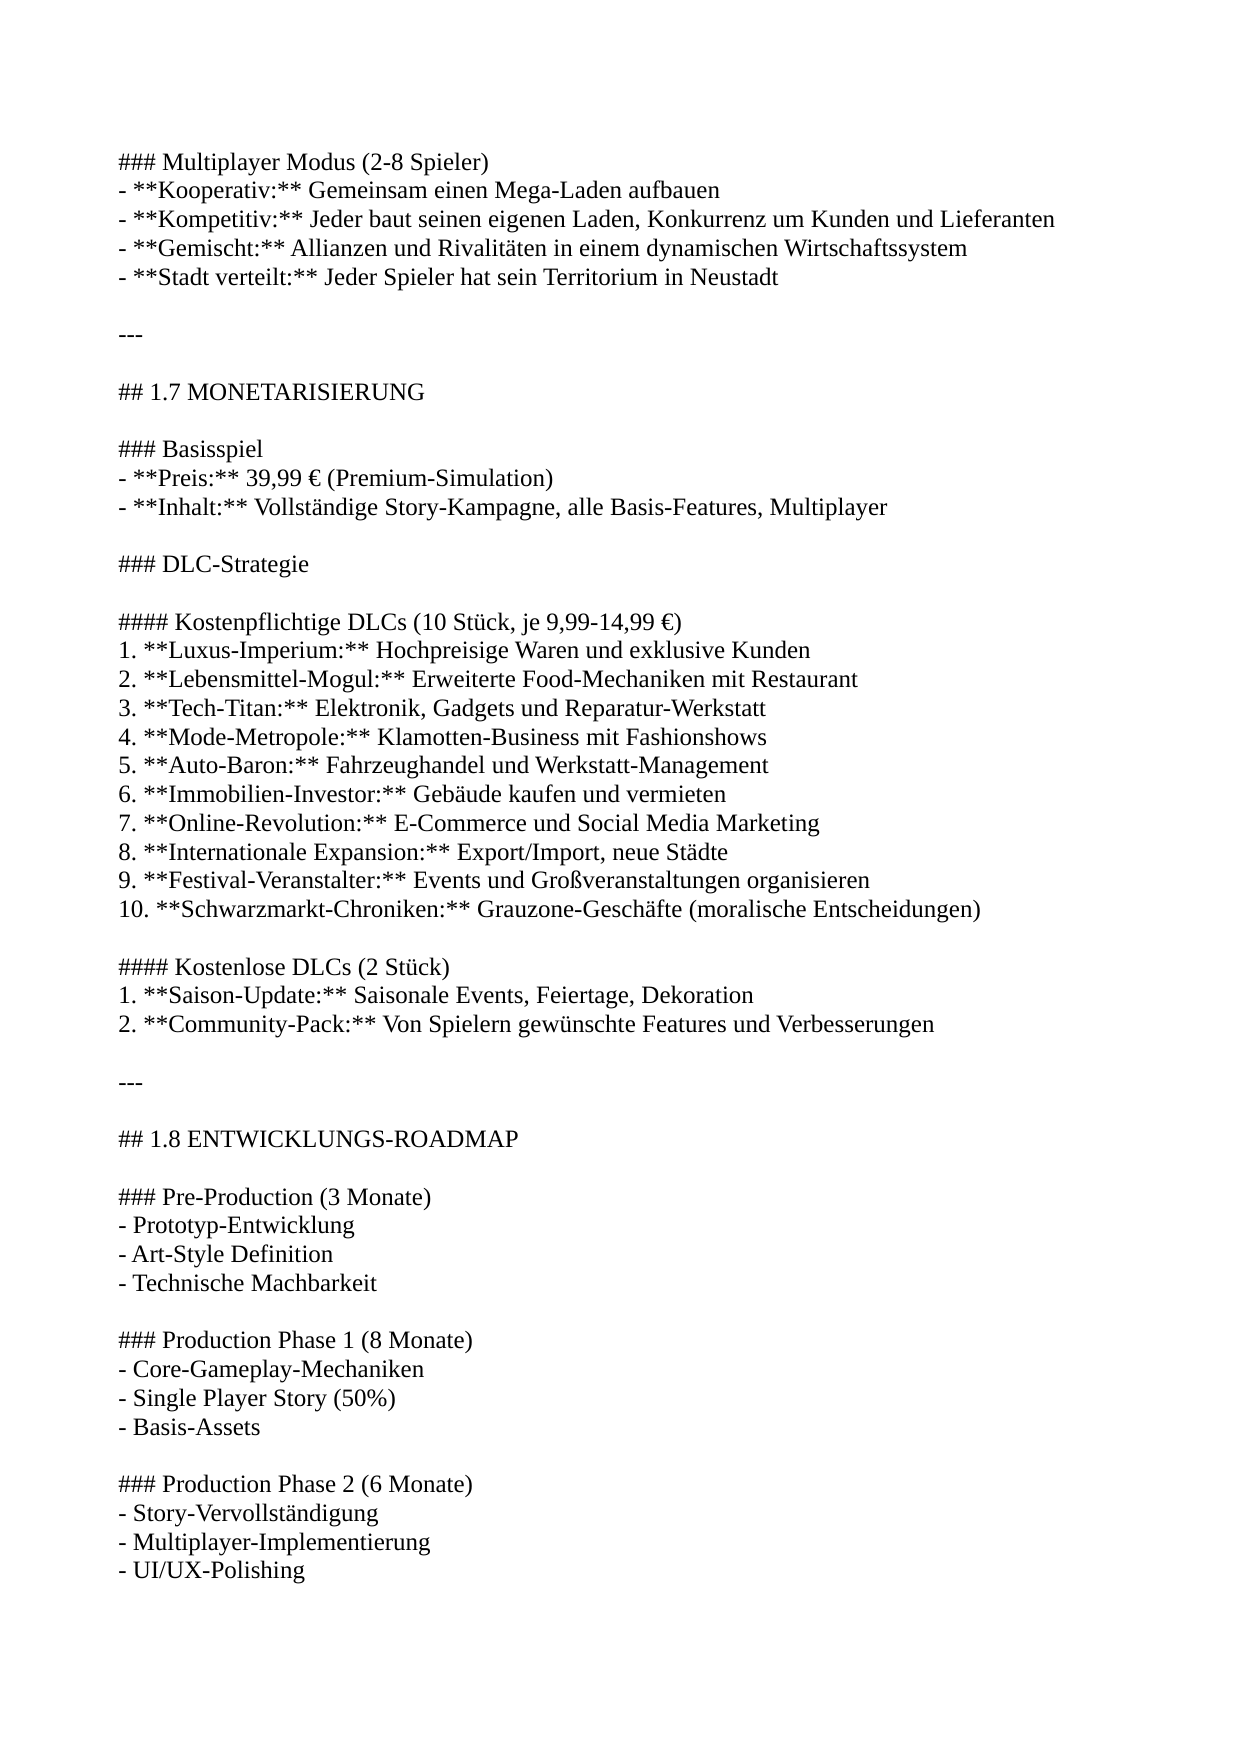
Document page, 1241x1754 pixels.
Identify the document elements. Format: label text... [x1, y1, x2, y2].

text ### Multiplayer Modus (2-8 Spieler) - **Kooperativ:** Gemeinsam einen Mega-Laden aufbauen - **Kompetitiv:** Jeder baut seinen eigenen Laden, Konkurrenz um Kunden und Lieferanten - **Gemischt:** Allianzen und Rivalitäten in einem dynamischen Wirtschaftssystem - **Stadt verteilt:** Jeder Spieler hat sein Territorium in Neustadt --- ## 1.7 MONETARISIERUNG ### Basisspiel - **Preis:** 39,99 € (Premium-Simulation) - **Inhalt:** Vollständige Story-Kampagne, alle Basis-Features, Multiplayer ### DLC-Strategie #### Kostenpflichtige DLCs (10 Stück, je 9,99-14,99 €) 1. **Luxus-Imperium:** Hochpreisige Waren und exklusive Kunden 2. **Lebensmittel-Mogul:** Erweiterte Food-Mechaniken mit Restaurant 3. **Tech-Titan:** Elektronik, Gadgets und Reparatur-Werkstatt 4. **Mode-Metropole:** Klamotten-Business mit Fashionshows 5. **Auto-Baron:** Fahrzeughandel und Werkstatt-Management 6. **Immobilien-Investor:** Gebäude kaufen und vermieten 7. **Online-Revolution:** E-Commerce und Social Media Marketing 8. **Internationale Expansion:** Export/Import, neue Städte 9. **Festival-Veranstalter:** Events und Großveranstaltungen organisieren 10. **Schwarzmarkt-Chroniken:** Grauzone-Geschäfte (moralische Entscheidungen) #### Kostenlose DLCs (2 Stück) 1. **Saison-Update:** Saisonale Events, Feiertage, Dekoration 2. **Community-Pack:** Von Spielern gewünschte Features und Verbesserungen --- ## 1.8 ENTWICKLUNGS-ROADMAP ### Pre-Production (3 Monate) - Prototyp-Entwicklung - Art-Style Definition - Technische Machbarkeit ### Production Phase 1 (8 Monate) - Core-Gameplay-Mechaniken - Single Player Story (50%) - Basis-Assets ### Production Phase 2 (6 Monate) - Story-Vervollständigung - Multiplayer-Implementierung - UI/UX-Polishing [118, 118, 1122, 1613]
